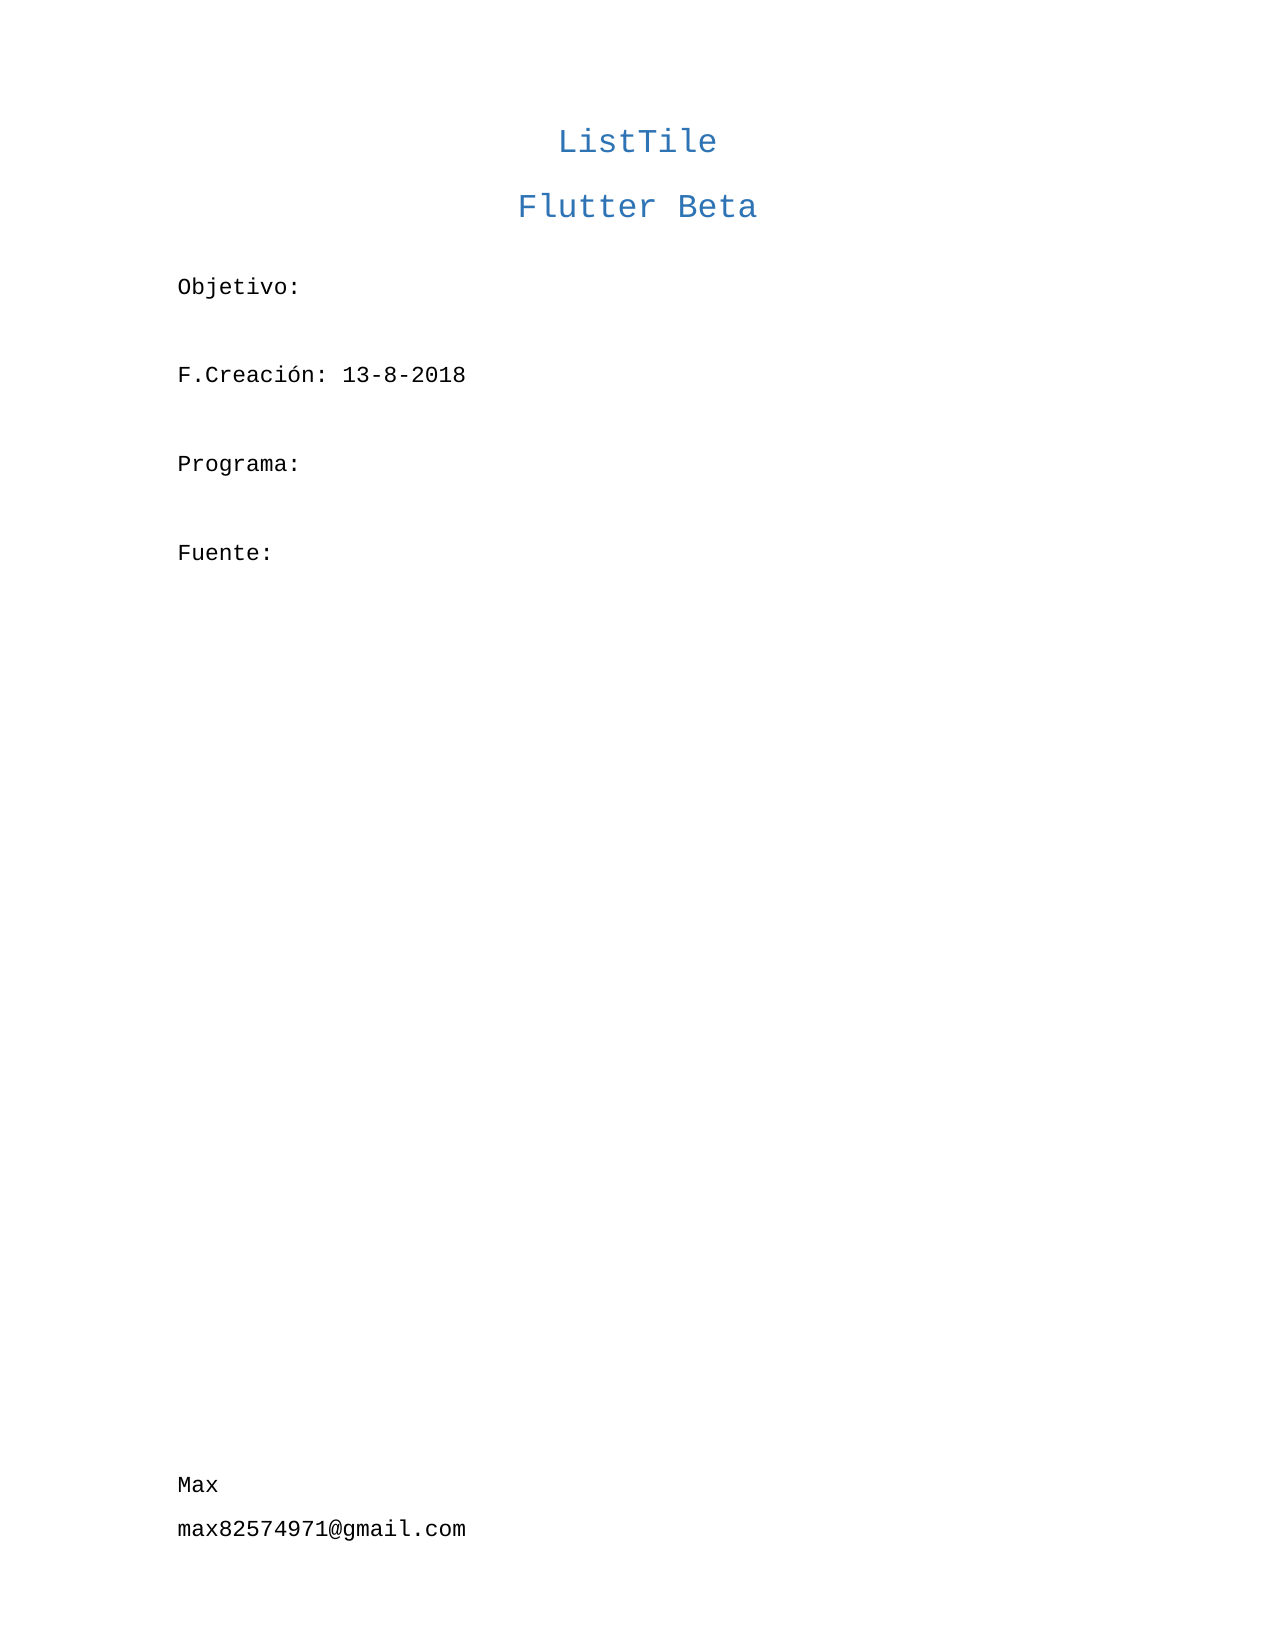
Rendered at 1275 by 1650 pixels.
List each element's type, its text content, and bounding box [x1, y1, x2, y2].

text Objetivo: [177, 275, 1098, 301]
subtitle Flutter Beta [177, 190, 1098, 228]
text Max [177, 1473, 1098, 1499]
text Fuente: [177, 541, 1098, 567]
text F.Creación: 13-8-2018 [177, 364, 1098, 390]
text Programa: [177, 452, 1098, 478]
text max82574971@gmail.com [177, 1517, 1098, 1543]
subtitle ListTile [177, 125, 1098, 163]
